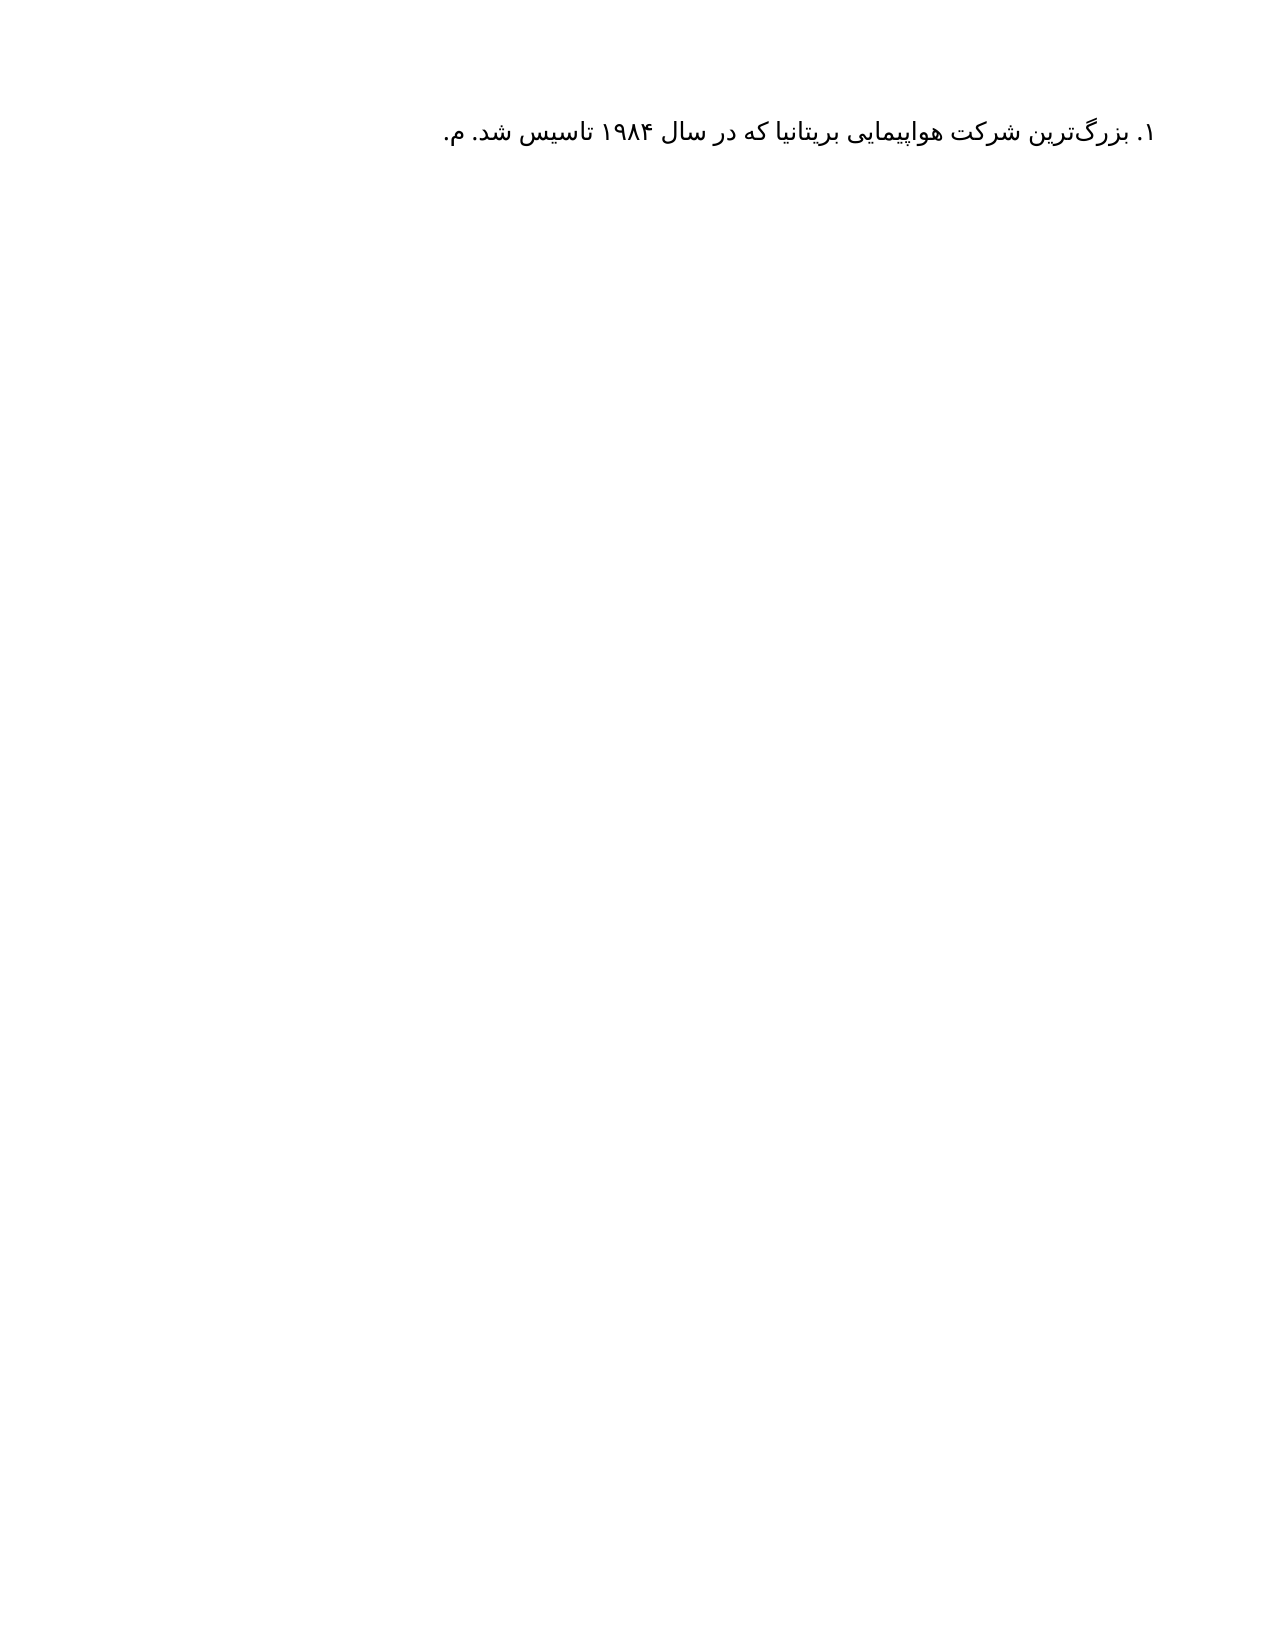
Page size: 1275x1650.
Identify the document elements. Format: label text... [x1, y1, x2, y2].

text ۱. بزرگ‌ترین شرکت هواپیمایی بریتانیا که در سال ۱۹۸۴ تاسیس شد. م. [118, 118, 1157, 151]
